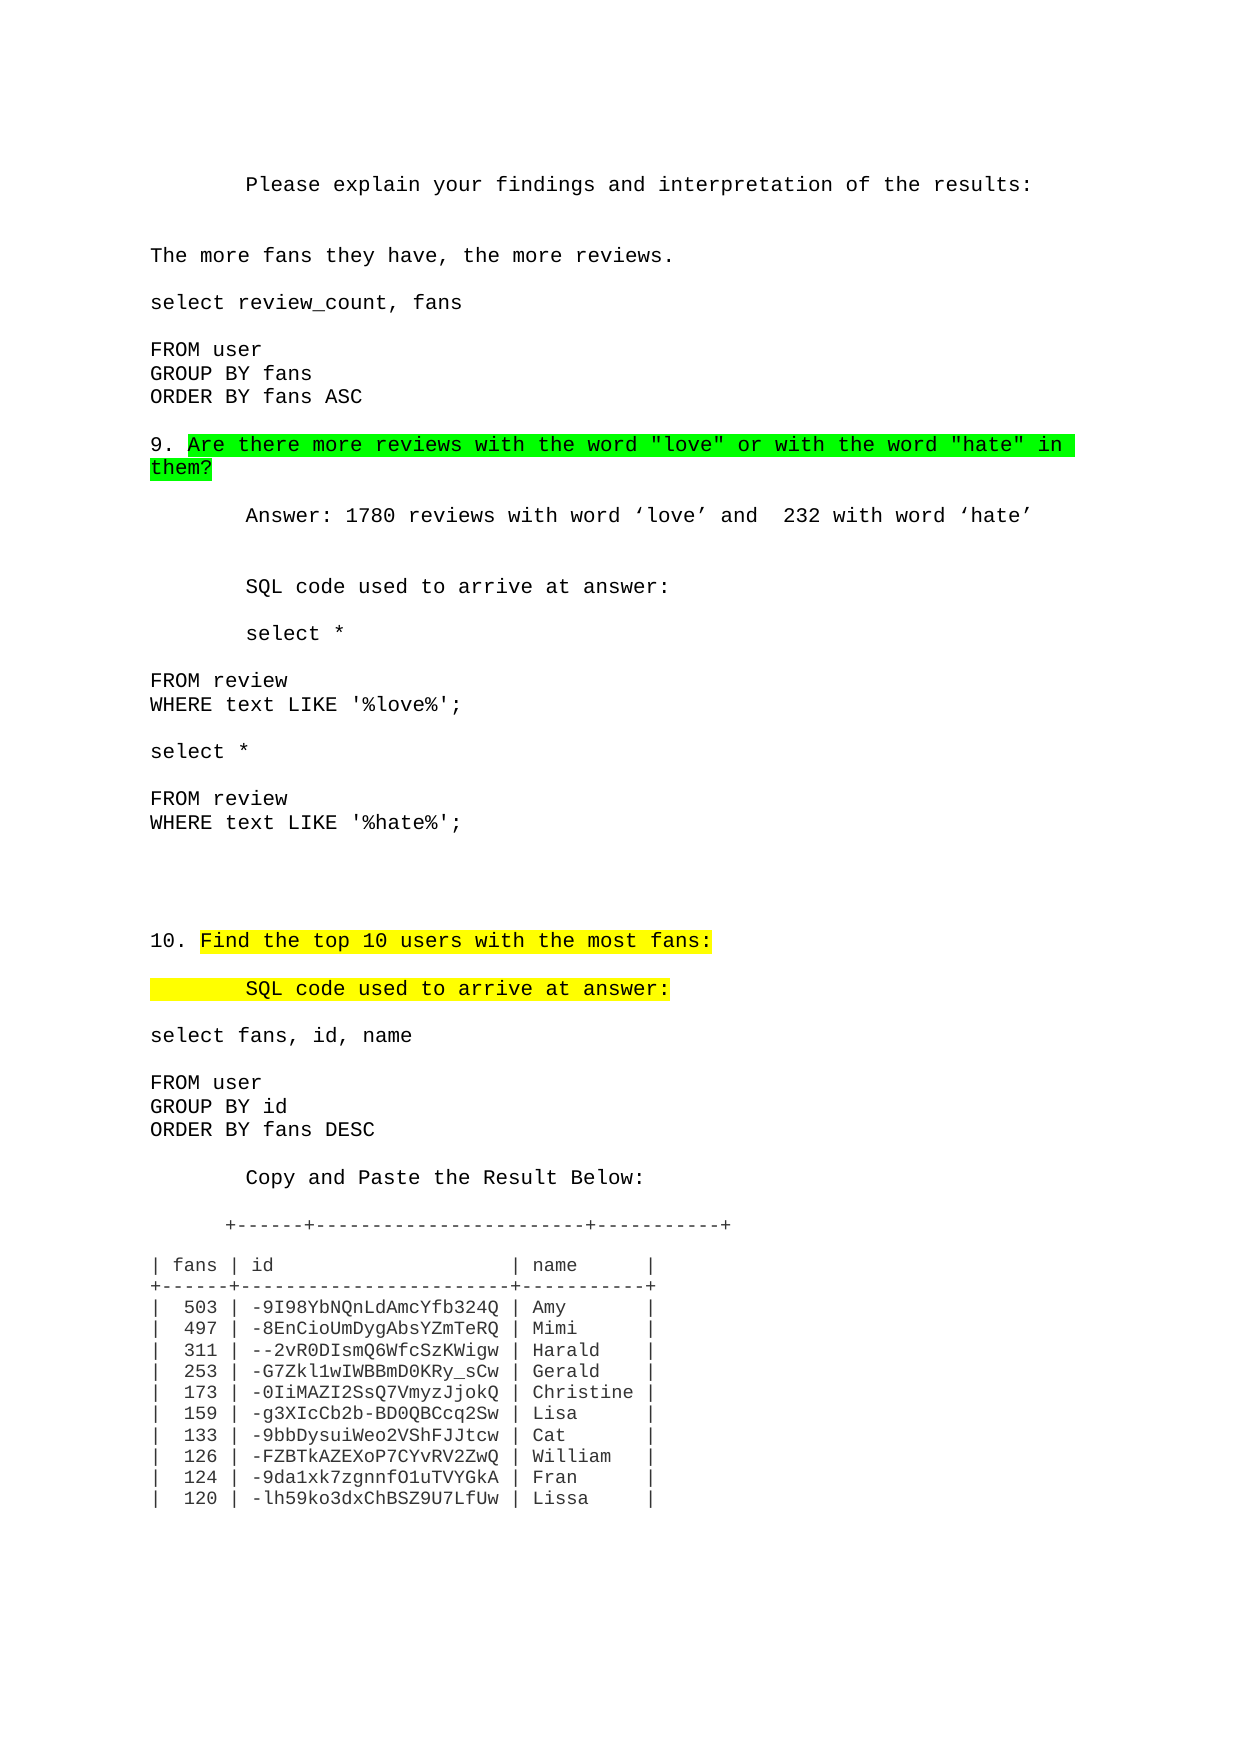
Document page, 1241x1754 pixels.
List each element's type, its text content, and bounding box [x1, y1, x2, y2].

text The more fans they have, the more reviews. [150, 244, 1090, 268]
text FROM review [150, 788, 1090, 812]
text | 133 | -9bbDysuiWeo2VShFJJtcw | Cat | [150, 1425, 1090, 1447]
text | 497 | -8EnCioUmDygAbsYZmTeRQ | Mimi | [150, 1319, 1090, 1340]
text SQL code used to arrive at answer: [150, 978, 1090, 1001]
text | 126 | -FZBTkAZEXoP7CYvRV2ZwQ | William | [150, 1447, 1090, 1468]
text GROUP BY fans [150, 363, 1090, 386]
text ORDER BY fans ASC [150, 386, 1090, 410]
text FROM user [150, 339, 1090, 363]
text | 159 | -g3XIcCb2b-BD0QBCcq2Sw | Lisa | [150, 1404, 1090, 1425]
text FROM user [150, 1072, 1090, 1096]
text ORDER BY fans DESC [150, 1119, 1090, 1143]
text +------+------------------------+-----------+ [150, 1277, 1090, 1298]
text | 124 | -9da1xk7zgnnfO1uTVYGkA | Fran | [150, 1468, 1090, 1489]
text select * [150, 623, 1090, 647]
text select fans, id, name [150, 1025, 1090, 1048]
text | fans | id | name | [150, 1255, 1090, 1277]
text WHERE text LIKE '%hate%'; [150, 812, 1090, 836]
text SQL code used to arrive at answer: [150, 576, 1090, 599]
text select * [150, 741, 1090, 765]
text Please explain your findings and interpretation of the results: [150, 174, 1090, 197]
text Copy and Paste the Result Below: [150, 1167, 1090, 1190]
text Answer: 1780 reviews with word ‘love’ and 232 with word ‘hate’ [150, 505, 1090, 528]
text | 311 | --2vR0DIsmQ6WfcSzKWigw | Harald | [150, 1340, 1090, 1362]
text WHERE text LIKE '%love%'; [150, 694, 1090, 717]
text 10. Find the top 10 users with the most fans: [150, 930, 1090, 954]
text | 253 | -G7Zkl1wIWBBmD0KRy_sCw | Gerald | [150, 1362, 1090, 1383]
text | 503 | -9I98YbNQnLdAmcYfb324Q | Amy | [150, 1298, 1090, 1319]
text +------+------------------------+-----------+ [150, 1214, 1090, 1238]
text GROUP BY id [150, 1096, 1090, 1119]
text select review_count, fans [150, 292, 1090, 316]
text | 173 | -0IiMAZI2SsQ7VmyzJjokQ | Christine | [150, 1383, 1090, 1404]
text 9. Are there more reviews with the word "love" or with the word "hate" in them? [150, 434, 1090, 481]
text | 120 | -lh59ko3dxChBSZ9U7LfUw | Lissa | [150, 1489, 1090, 1510]
text FROM review [150, 670, 1090, 694]
